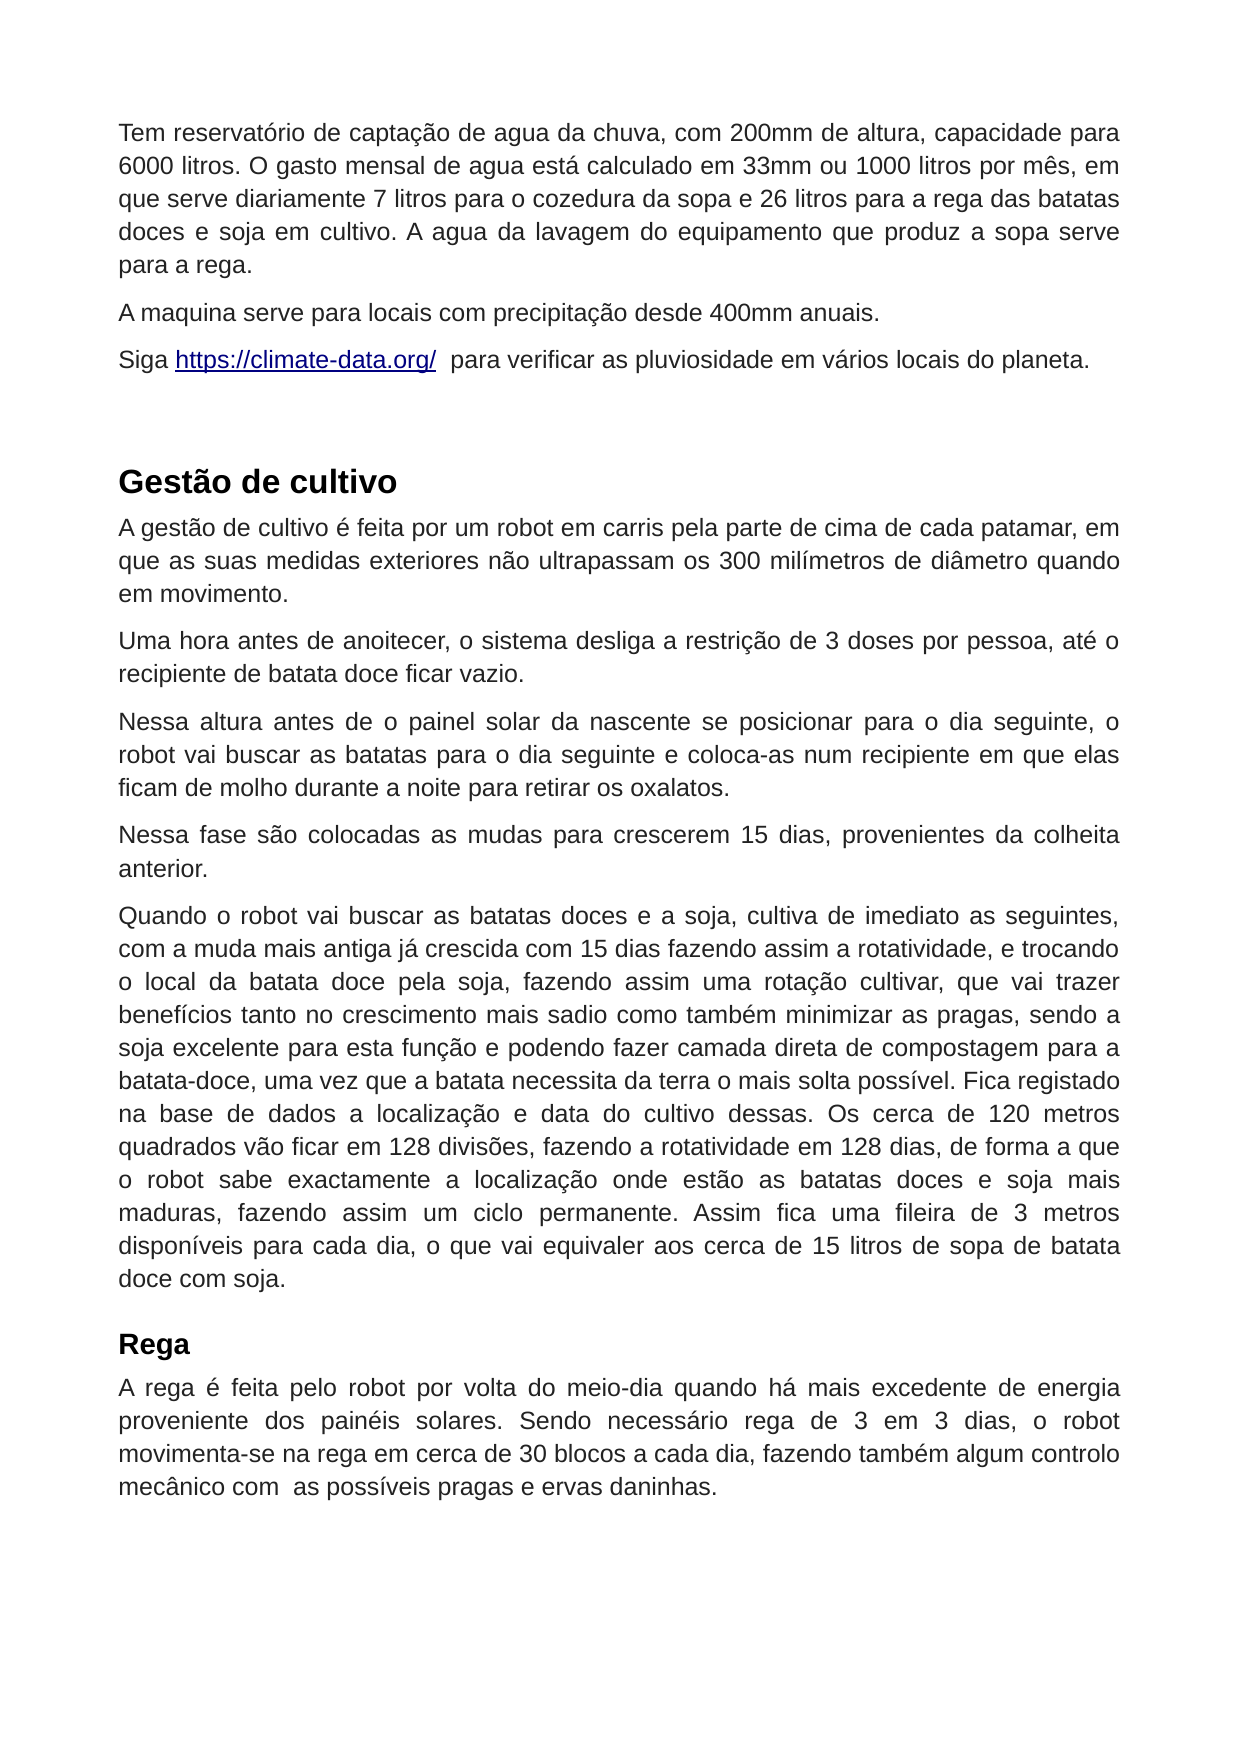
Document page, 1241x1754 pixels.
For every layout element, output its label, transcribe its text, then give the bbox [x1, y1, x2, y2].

text Nessa fase são colocadas as mudas para crescerem 15 dias, provenientes da colheita anterior. [118, 821, 1122, 882]
subtitle Gestão de cultivo [118, 461, 1122, 500]
subtitle Rega [118, 1327, 1122, 1360]
text A maquina serve para locais com precipitação desde 400mm anuais. [118, 298, 1122, 327]
text Quando o robot vai buscar as batatas doces e a soja, cultiva de imediato as seguintes, com a muda mais antiga já crescida com 15 dias fazendo assim a rotatividade, e trocando o local da batata doce pela soja, fazendo assim uma rotação cultivar, que vai trazer benefícios tanto no crescimento mais sadio como também minimizar as pragas, sendo a soja excelente para esta função e podendo fazer camada direta de compostagem para a batata-doce, uma vez que a batata necessita da terra o mais solta possível. Fica registado na base de dados a localização e data do cultivo dessas. Os cerca de 120 metros quadrados vão ficar em 128 divisões, fazendo a rotatividade em 128 dias, de forma a que o robot sabe exactamente a localização onde estão as batatas doces e soja mais maduras, fazendo assim um ciclo permanente. Assim fica uma fileira de 3 metros disponíveis para cada dia, o que vai equivaler aos cerca de 15 litros de sopa de batata doce com soja. [118, 901, 1122, 1293]
text Nessa altura antes de o painel solar da nascente se posicionar para o dia seguinte, o robot vai buscar as batatas para o dia seguinte e coloca-as num recipiente em que elas ficam de molho durante a noite para retirar os oxalatos. [118, 707, 1122, 802]
text Uma hora antes de anoitecer, o sistema desliga a restrição de 3 doses por pessoa, até o recipiente de batata doce ficar vazio. [118, 626, 1122, 688]
text Tem reservatório de captação de agua da chuva, com 200mm de altura, capacidade para 6000 litros. O gasto mensal de agua está calculado em 33mm ou 1000 litros por mês, em que serve diariamente 7 litros para o cozedura da sopa e 26 litros para a rega das batatas doces e soja em cultivo. A agua da lavagem do equipamento que produz a sopa serve para a rega. [118, 118, 1122, 279]
text Siga https://climate-data.org/ para verificar as pluviosidade em vários locais do planeta. [118, 345, 1122, 374]
text A gestão de cultivo é feita por um robot em carris pela parte de cima de cada patamar, em que as suas medidas exteriores não ultrapassam os 300 milímetros de diâmetro quando em movimento. [118, 513, 1122, 607]
text A rega é feita pelo robot por volta do meio-dia quando há mais excedente de energia proveniente dos painéis solares. Sendo necessário rega de 3 em 3 dias, o robot movimenta-se na rega em cerca de 30 blocos a cada dia, fazendo também algum controlo mecânico com as possíveis pragas e ervas daninhas. [118, 1373, 1122, 1501]
